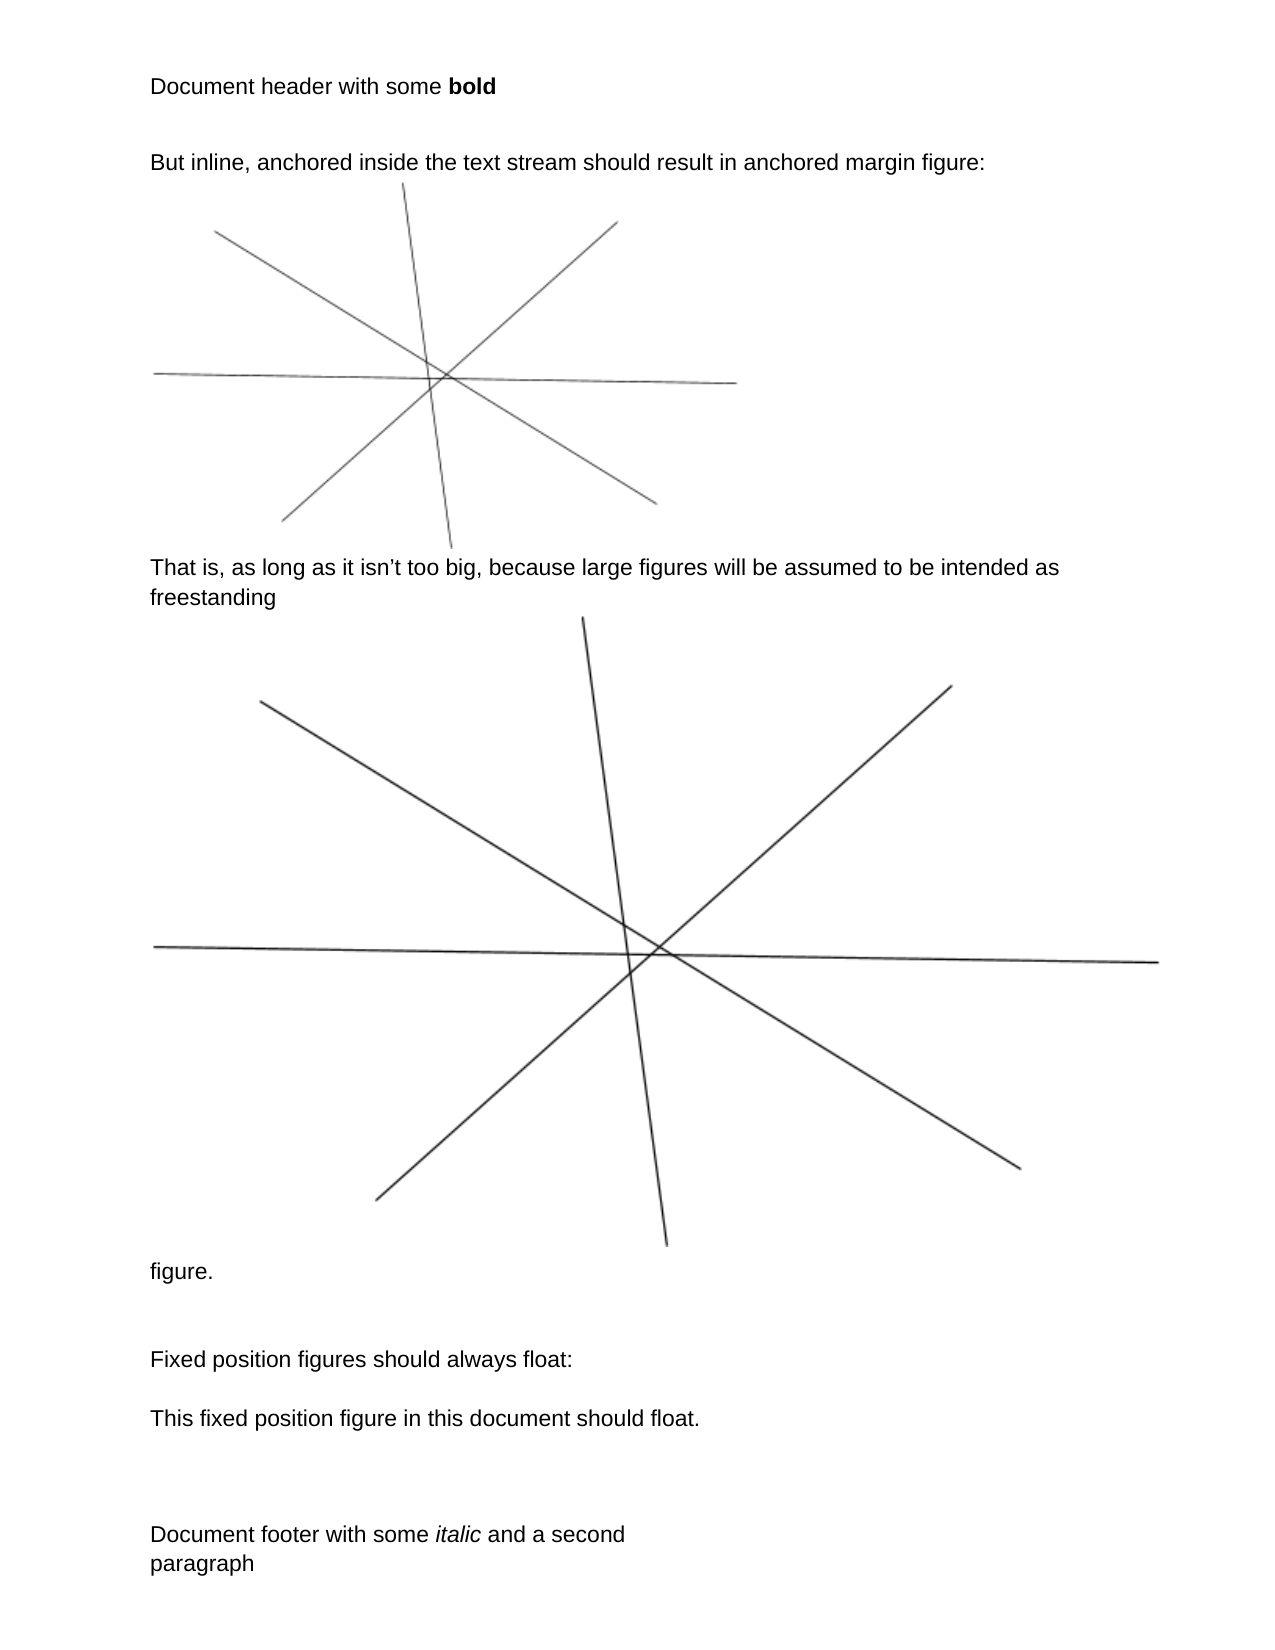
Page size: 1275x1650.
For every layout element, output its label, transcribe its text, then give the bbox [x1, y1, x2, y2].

picture [153, 616, 1160, 1247]
picture [153, 182, 738, 549]
text This fixed position figure in this document should float. [150, 1405, 1125, 1431]
text That is, as long as it isn’t too big, because large figures will be assumed to be intended as freestanding figure. [150, 555, 1125, 1284]
text But inline, anchored inside the text stream should result in anchored margin figure: [150, 150, 1125, 551]
text Fixed position figures should always float: [150, 1346, 1125, 1372]
